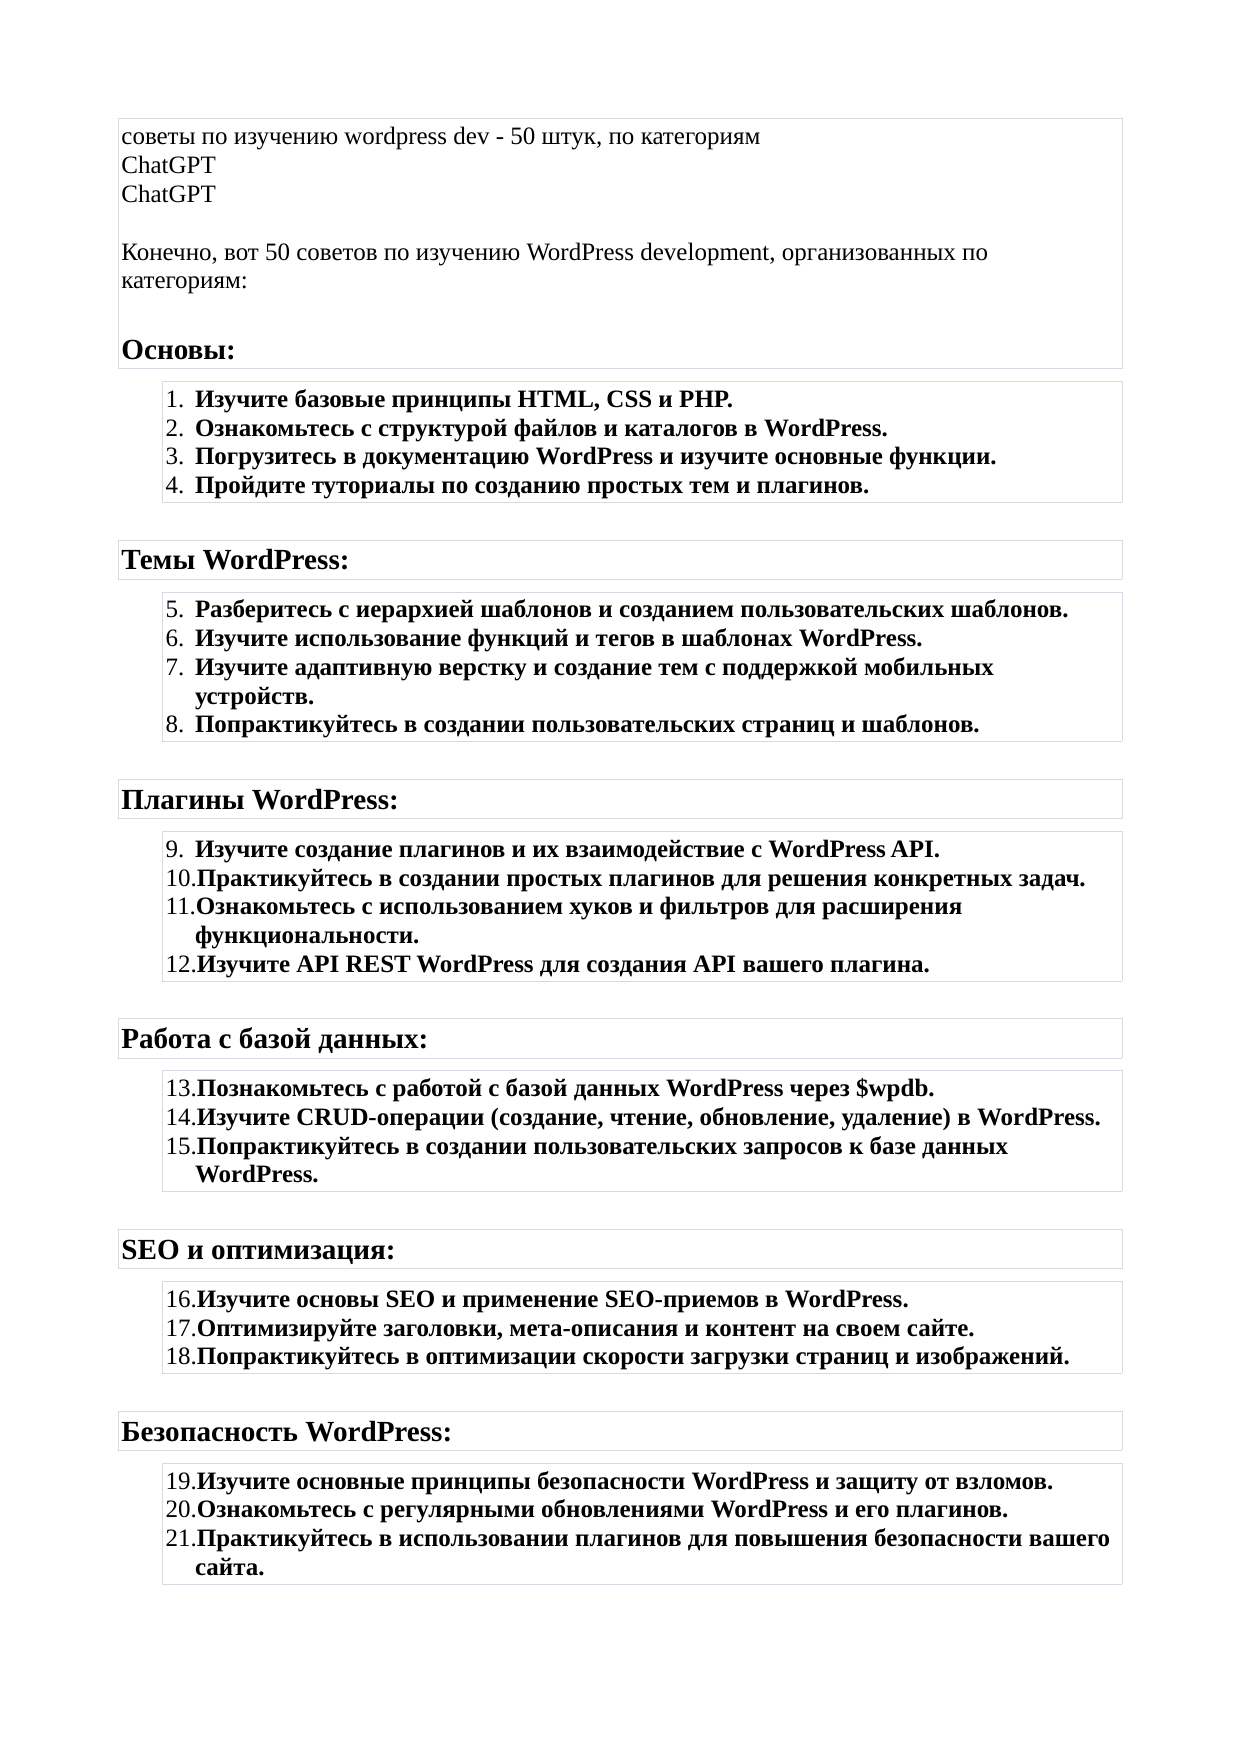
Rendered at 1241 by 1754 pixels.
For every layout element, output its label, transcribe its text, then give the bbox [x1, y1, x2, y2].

list Изучите CRUD-операции (создание, чтение, обновление, удаление) в WordPress. [163, 1099, 1122, 1128]
text ChatGPT [119, 176, 1122, 207]
subtitle Плагины WordPress: [119, 780, 1122, 818]
list Изучите основные принципы безопасности WordPress и защиту от взломов. [163, 1464, 1122, 1492]
list Изучите адаптивную верстку и создание тем с поддержкой мобильных устройств. [163, 649, 1122, 707]
text Конечно, вот 50 советов по изучению WordPress development, организованных по категориям: [119, 234, 1122, 294]
subtitle Основы: [119, 329, 1122, 368]
list Погрузитесь в документацию WordPress и изучите основные функции. [163, 438, 1122, 467]
list Пройдите туториалы по созданию простых тем и плагинов. [163, 467, 1122, 502]
subtitle Безопасность WordPress: [119, 1412, 1122, 1450]
subtitle Темы WordPress: [119, 541, 1122, 579]
list Ознакомьтесь с структурой файлов и каталогов в WordPress. [163, 410, 1122, 438]
subtitle SEO и оптимизация: [119, 1230, 1122, 1268]
list Практикуйтесь в создании простых плагинов для решения конкретных задач. [163, 860, 1122, 888]
list Ознакомьтесь с регулярными обновлениями WordPress и его плагинов. [163, 1492, 1122, 1520]
list Попрактикуйтесь в создании пользовательских страниц и шаблонов. [163, 707, 1122, 741]
text советы по изучению wordpress dev - 50 штук, по категориям [119, 119, 1122, 147]
list Познакомьтесь с работой с базой данных WordPress через $wpdb. [163, 1071, 1122, 1099]
subtitle Работа с базой данных: [119, 1019, 1122, 1058]
list Изучите основы SEO и применение SEO-приемов в WordPress. [163, 1282, 1122, 1310]
list Изучите API REST WordPress для создания API вашего плагина. [163, 946, 1122, 981]
list Разберитесь с иерархией шаблонов и созданием пользовательских шаблонов. [163, 593, 1122, 620]
list Ознакомьтесь с использованием хуков и фильтров для расширения функциональности. [163, 888, 1122, 946]
text ChatGPT [119, 147, 1122, 176]
list Практикуйтесь в использовании плагинов для повышения безопасности вашего сайта. [163, 1520, 1122, 1584]
list Изучите использование функций и тегов в шаблонах WordPress. [163, 620, 1122, 649]
list Оптимизируйте заголовки, мета-описания и контент на своем сайте. [163, 1310, 1122, 1338]
list Изучите базовые принципы HTML, CSS и PHP. [163, 382, 1122, 410]
list Попрактикуйтесь в оптимизации скорости загрузки страниц и изображений. [163, 1338, 1122, 1373]
list Изучите создание плагинов и их взаимодействие с WordPress API. [163, 832, 1122, 860]
list Попрактикуйтесь в создании пользовательских запросов к базе данных WordPress. [163, 1128, 1122, 1191]
